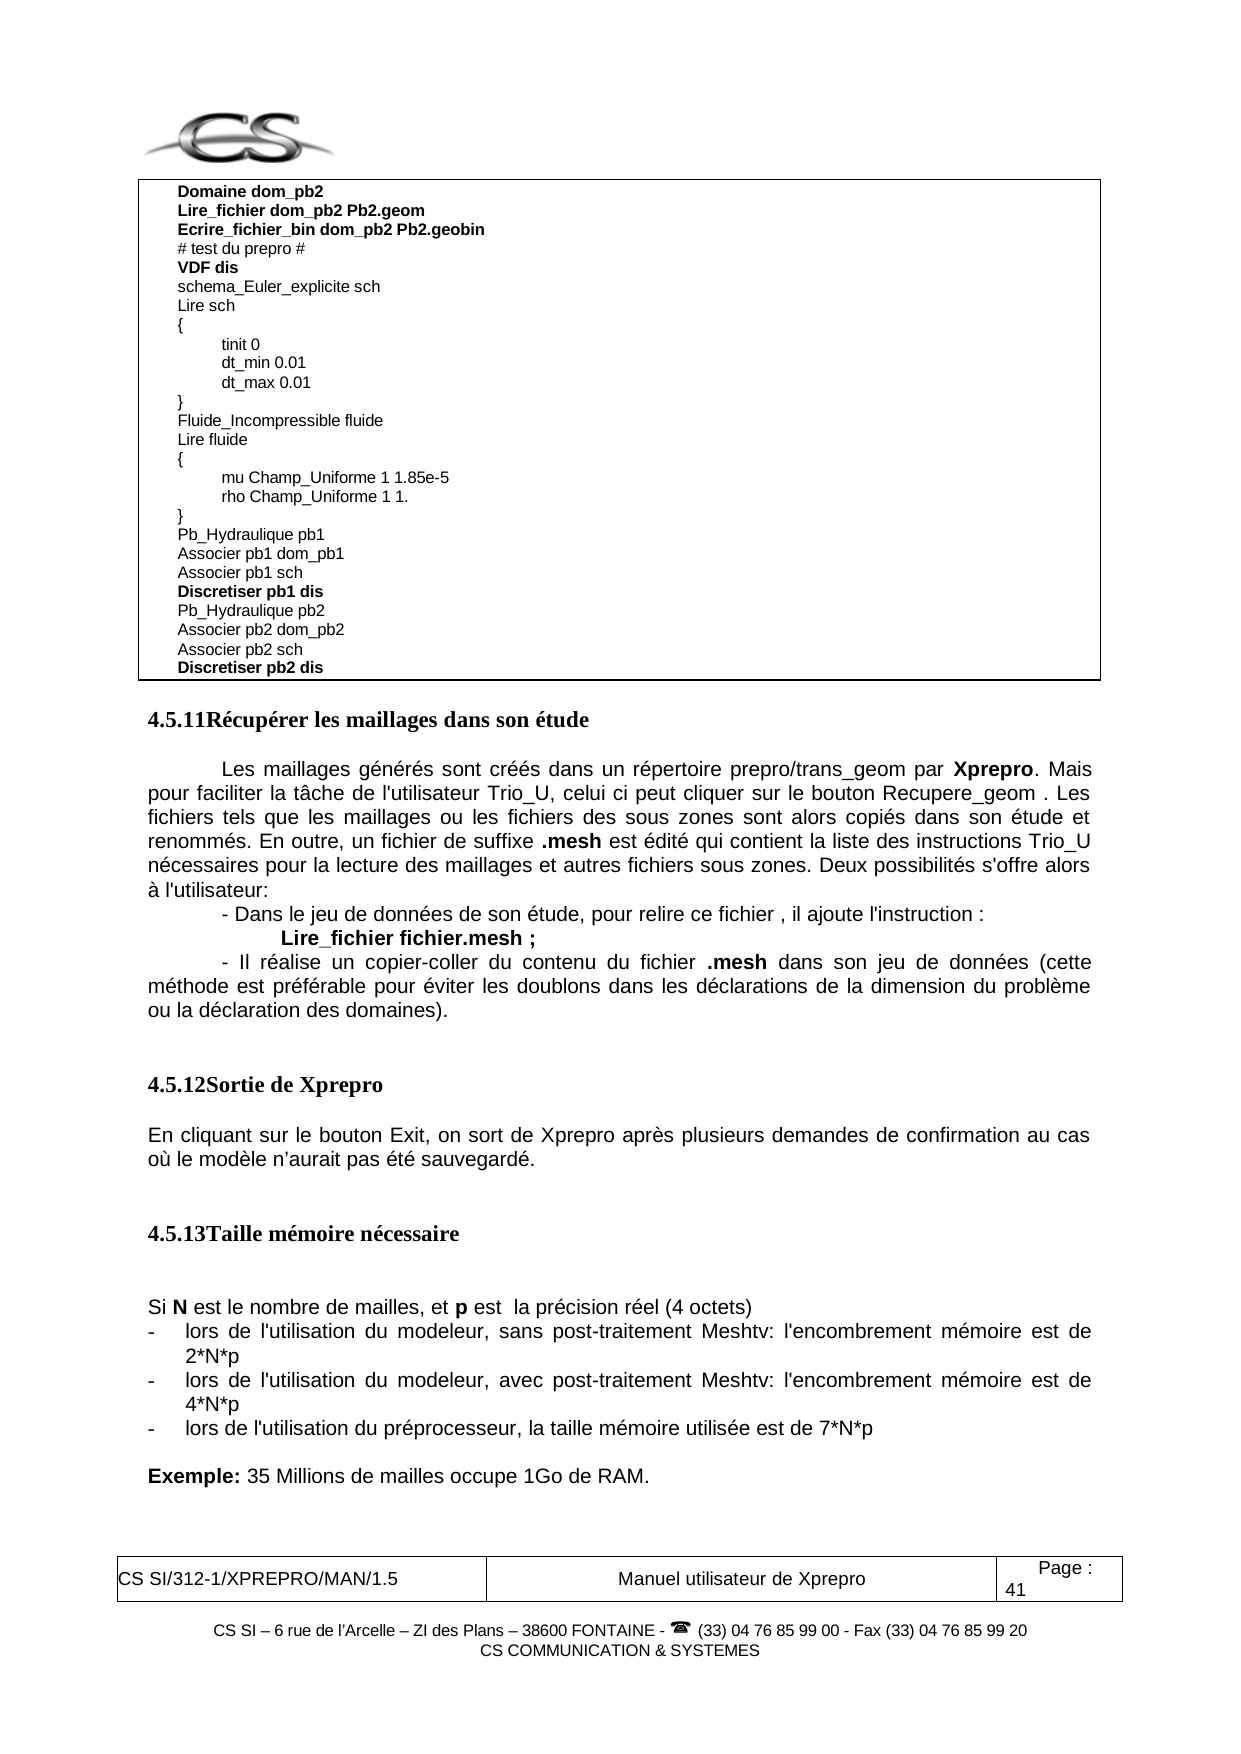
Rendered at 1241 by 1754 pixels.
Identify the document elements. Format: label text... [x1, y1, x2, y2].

text VDF dis [139, 255, 1100, 274]
subtitle Taille mémoire nécessaire [148, 1220, 1092, 1246]
text } [139, 503, 1100, 522]
text Associer pb2 dom_pb2 [139, 617, 1100, 636]
text Lire_fichier dom_pb2 Pb2.geom [139, 198, 1100, 217]
text dt_max 0.01 [139, 369, 1100, 388]
text Discretiser pb2 dis [139, 655, 1100, 679]
text rho Champ_Uniforme 1 1. [139, 484, 1100, 503]
text dt_min 0.01 [139, 350, 1100, 369]
text } [139, 388, 1100, 407]
text Lire_fichier fichier.mesh ; [148, 926, 1092, 950]
text Exemple: 35 Millions de mailles occupe 1Go de RAM. [148, 1464, 1092, 1488]
text Pb_Hydraulique pb2 [139, 598, 1100, 617]
list lors de l'utilisation du modeleur, sans post-traitement Meshtv: l'encombrement mémoire est de 2*N*p [148, 1319, 1092, 1368]
text Les maillages générés sont créés dans un répertoire prepro/trans_geom par Xprepro. Mais pour faciliter la tâche de l'utilisateur Trio_U, celui ci peut cliquer sur le bouton Recupere_geom . Les fichiers tels que les maillages ou les fichiers des sous zones sont alors copiés dans son étude et renommés. En outre, un fichier de suffixe .mesh est édité qui contient la liste des instructions Trio_U nécessaires pour la lecture des maillages et autres fichiers sous zones. Deux possibilités s'offre alors à l'utilisateur: [148, 757, 1092, 902]
text - Il réalise un copier-coller du contenu du fichier .mesh dans son jeu de données (cette méthode est préférable pour éviter les doublons dans les déclarations de la dimension du problème ou la déclaration des domaines). [148, 950, 1092, 1022]
text Associer pb2 sch [139, 636, 1100, 655]
text Associer pb1 dom_pb1 [139, 541, 1100, 560]
list lors de l'utilisation du modeleur, avec post-traitement Meshtv: l'encombrement mémoire est de 4*N*p [148, 1368, 1092, 1416]
text tinit 0 [139, 331, 1100, 350]
text Discretiser pb1 dis [139, 579, 1100, 598]
text - Dans le jeu de données de son étude, pour relire ce fichier , il ajoute l'instruction : [148, 902, 1092, 926]
subtitle Sortie de Xprepro [148, 1071, 1092, 1097]
text Si N est le nombre de mailles, et p est la précision réel (4 octets) [148, 1295, 1092, 1319]
text Associer pb1 sch [139, 560, 1100, 579]
text Domaine dom_pb2 [139, 180, 1100, 198]
subtitle Récupérer les maillages dans son étude [148, 706, 1092, 732]
text Lire fluide [139, 427, 1100, 446]
text { [139, 312, 1100, 331]
text Lire sch [139, 293, 1100, 312]
text Fluide_Incompressible fluide [139, 407, 1100, 427]
text schema_Euler_explicite sch [139, 274, 1100, 293]
text Ecrire_fichier_bin dom_pb2 Pb2.geobin [139, 217, 1100, 236]
text # test du prepro # [139, 236, 1100, 255]
text En cliquant sur le bouton Exit, on sort de Xprepro après plusieurs demandes de confirmation au cas où le modèle n’aurait pas été sauvegardé. [148, 1122, 1092, 1171]
picture [133, 106, 350, 172]
text { [139, 446, 1100, 465]
list lors de l'utilisation du préprocesseur, la taille mémoire utilisée est de 7*N*p [148, 1416, 1092, 1440]
text mu Champ_Uniforme 1 1.85e-5 [139, 465, 1100, 484]
text Pb_Hydraulique pb1 [139, 522, 1100, 541]
